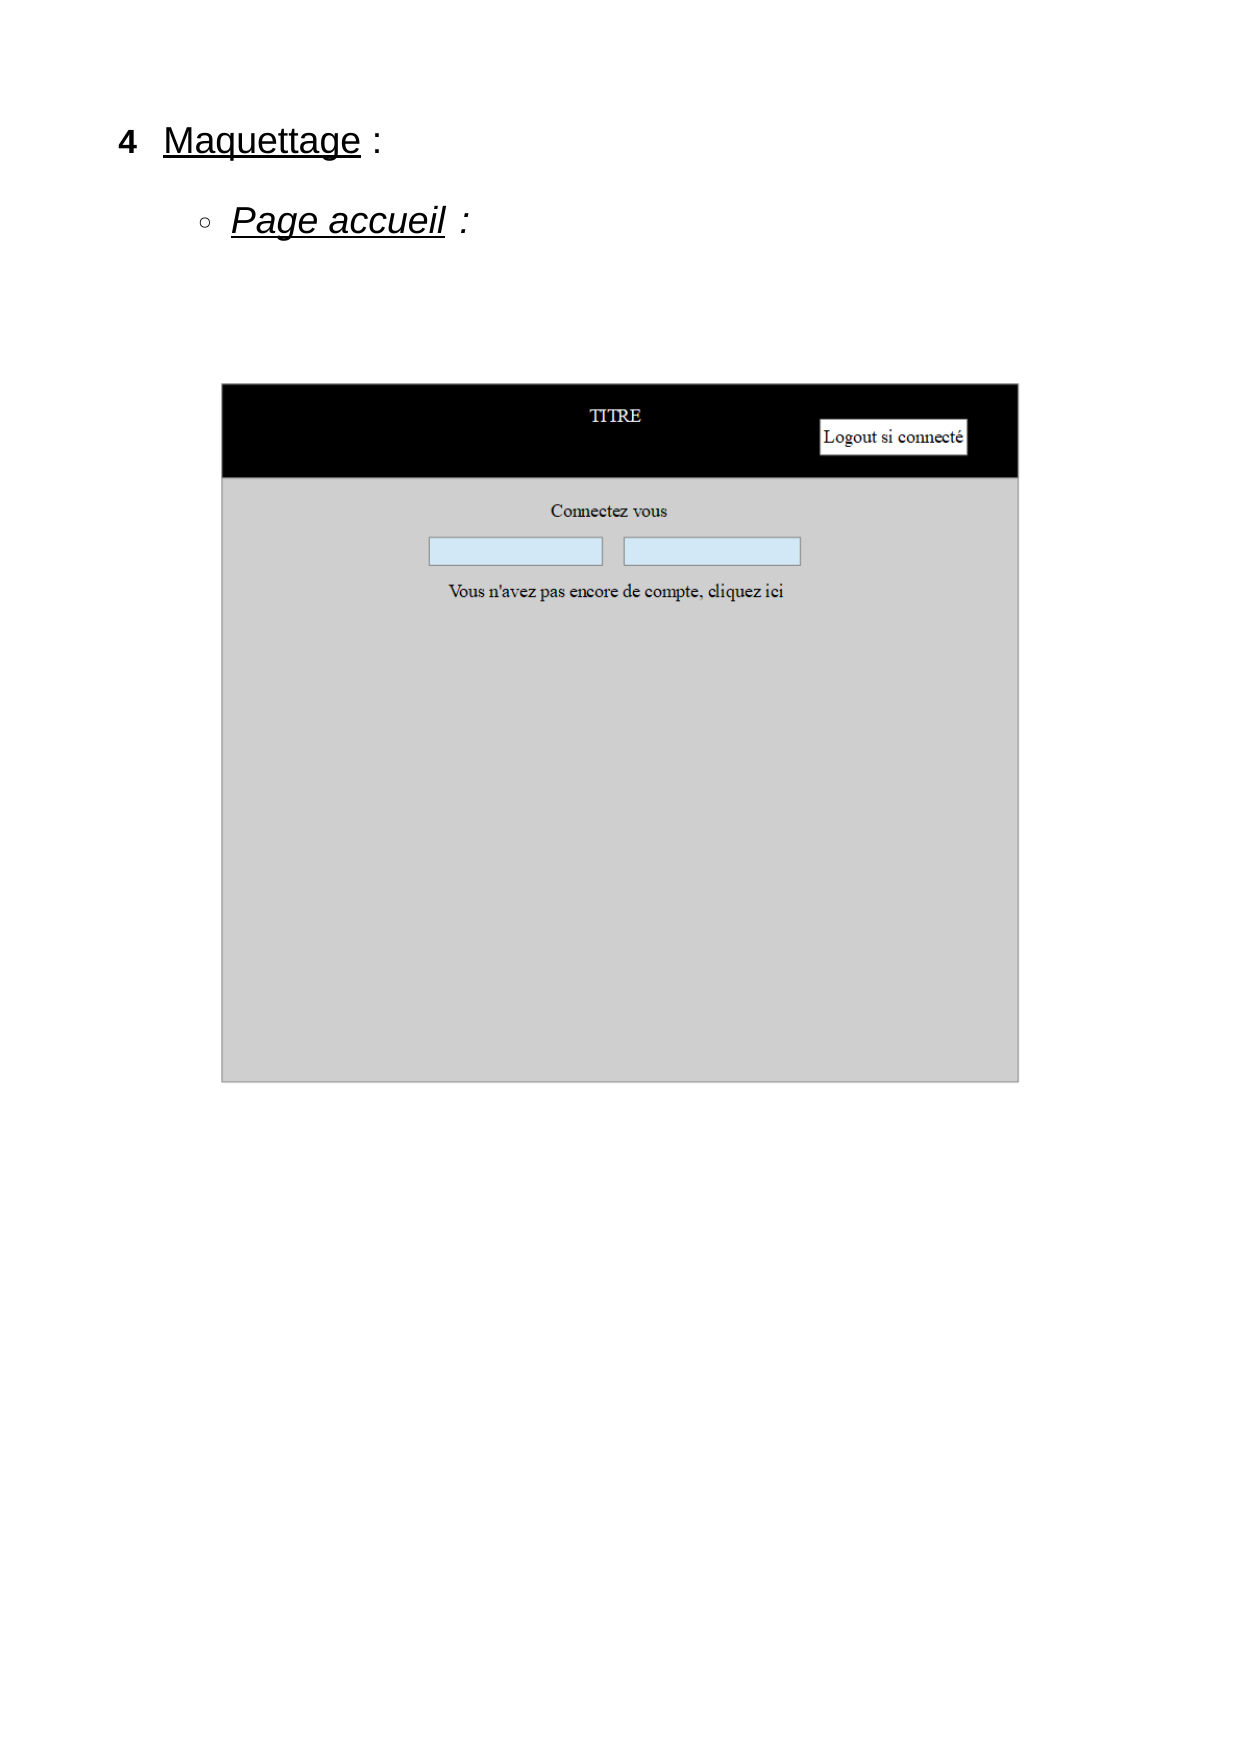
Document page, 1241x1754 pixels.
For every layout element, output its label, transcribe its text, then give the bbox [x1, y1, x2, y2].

subtitle Maquettage : [118, 118, 1122, 161]
picture [213, 376, 1027, 1099]
subtitle Page accueil : [193, 199, 1122, 242]
